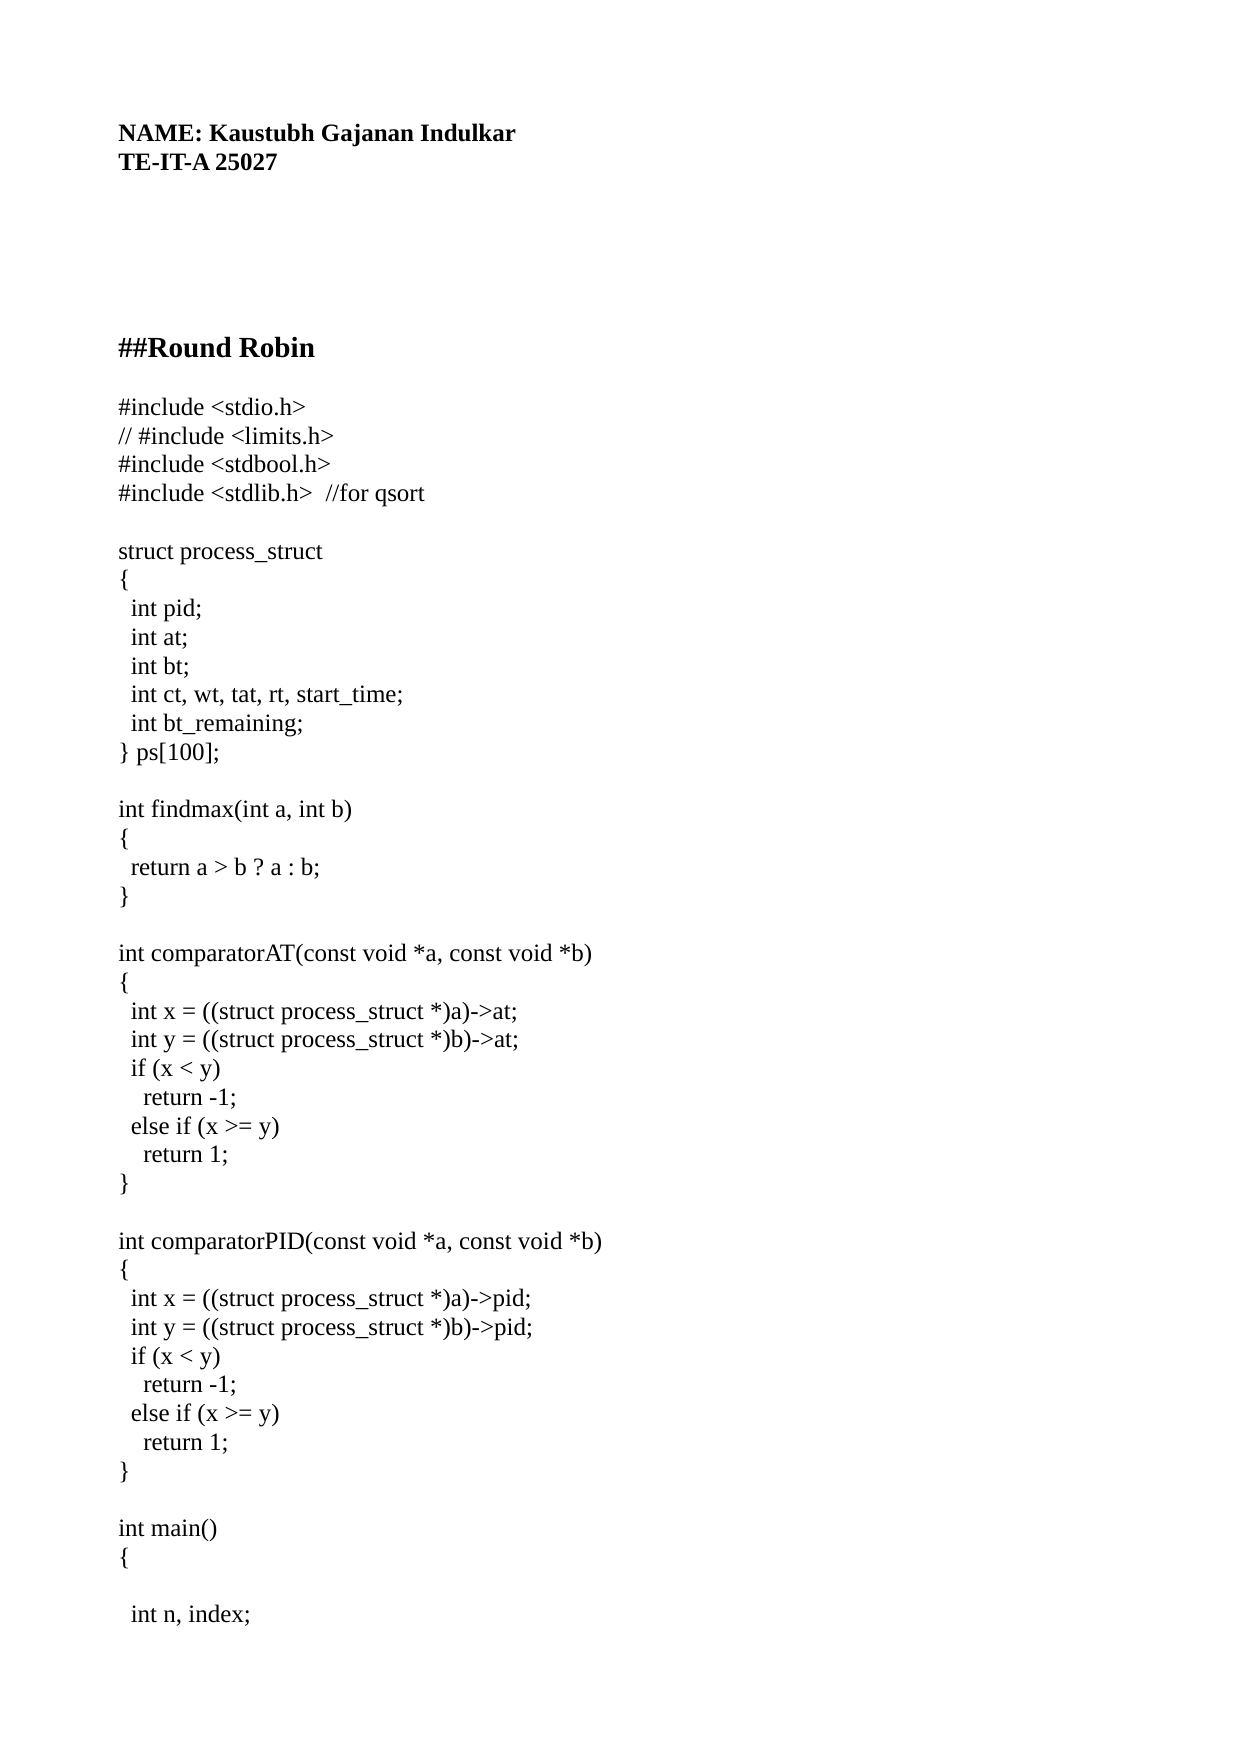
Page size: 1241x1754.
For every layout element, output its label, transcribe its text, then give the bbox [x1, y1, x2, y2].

text #include <stdbool.h> [118, 449, 1122, 478]
text } [118, 881, 1122, 909]
text } ps[100]; [118, 737, 1122, 766]
text // #include <limits.h> [118, 421, 1122, 449]
text int x = ((struct process_struct *)a)->pid; [118, 1283, 1122, 1312]
text if (x < y) [118, 1053, 1122, 1082]
text { [118, 1254, 1122, 1283]
text ##Round Robin [118, 330, 1122, 363]
text { [118, 564, 1122, 593]
text int n, index; [118, 1599, 1122, 1628]
text #include <stdlib.h> //for qsort [118, 478, 1122, 507]
text return 1; [118, 1139, 1122, 1168]
text { [118, 823, 1122, 852]
text int at; [118, 622, 1122, 651]
text int y = ((struct process_struct *)b)->at; [118, 1024, 1122, 1053]
text else if (x >= y) [118, 1111, 1122, 1139]
text int x = ((struct process_struct *)a)->at; [118, 996, 1122, 1024]
text return -1; [118, 1082, 1122, 1111]
text } [118, 1456, 1122, 1484]
text return a > b ? a : b; [118, 852, 1122, 881]
text return 1; [118, 1427, 1122, 1456]
text #include <stdio.h> [118, 392, 1122, 421]
text { [118, 967, 1122, 996]
text struct process_struct [118, 536, 1122, 564]
text else if (x >= y) [118, 1398, 1122, 1427]
text { [118, 1542, 1122, 1571]
text int bt_remaining; [118, 708, 1122, 737]
text int bt; [118, 651, 1122, 679]
text int main() [118, 1513, 1122, 1542]
text } [118, 1168, 1122, 1197]
text if (x < y) [118, 1341, 1122, 1369]
text int findmax(int a, int b) [118, 794, 1122, 823]
text return -1; [118, 1369, 1122, 1398]
text int ct, wt, tat, rt, start_time; [118, 679, 1122, 708]
text int comparatorPID(const void *a, const void *b) [118, 1226, 1122, 1254]
text int comparatorAT(const void *a, const void *b) [118, 938, 1122, 967]
text int pid; [118, 593, 1122, 622]
text int y = ((struct process_struct *)b)->pid; [118, 1312, 1122, 1341]
